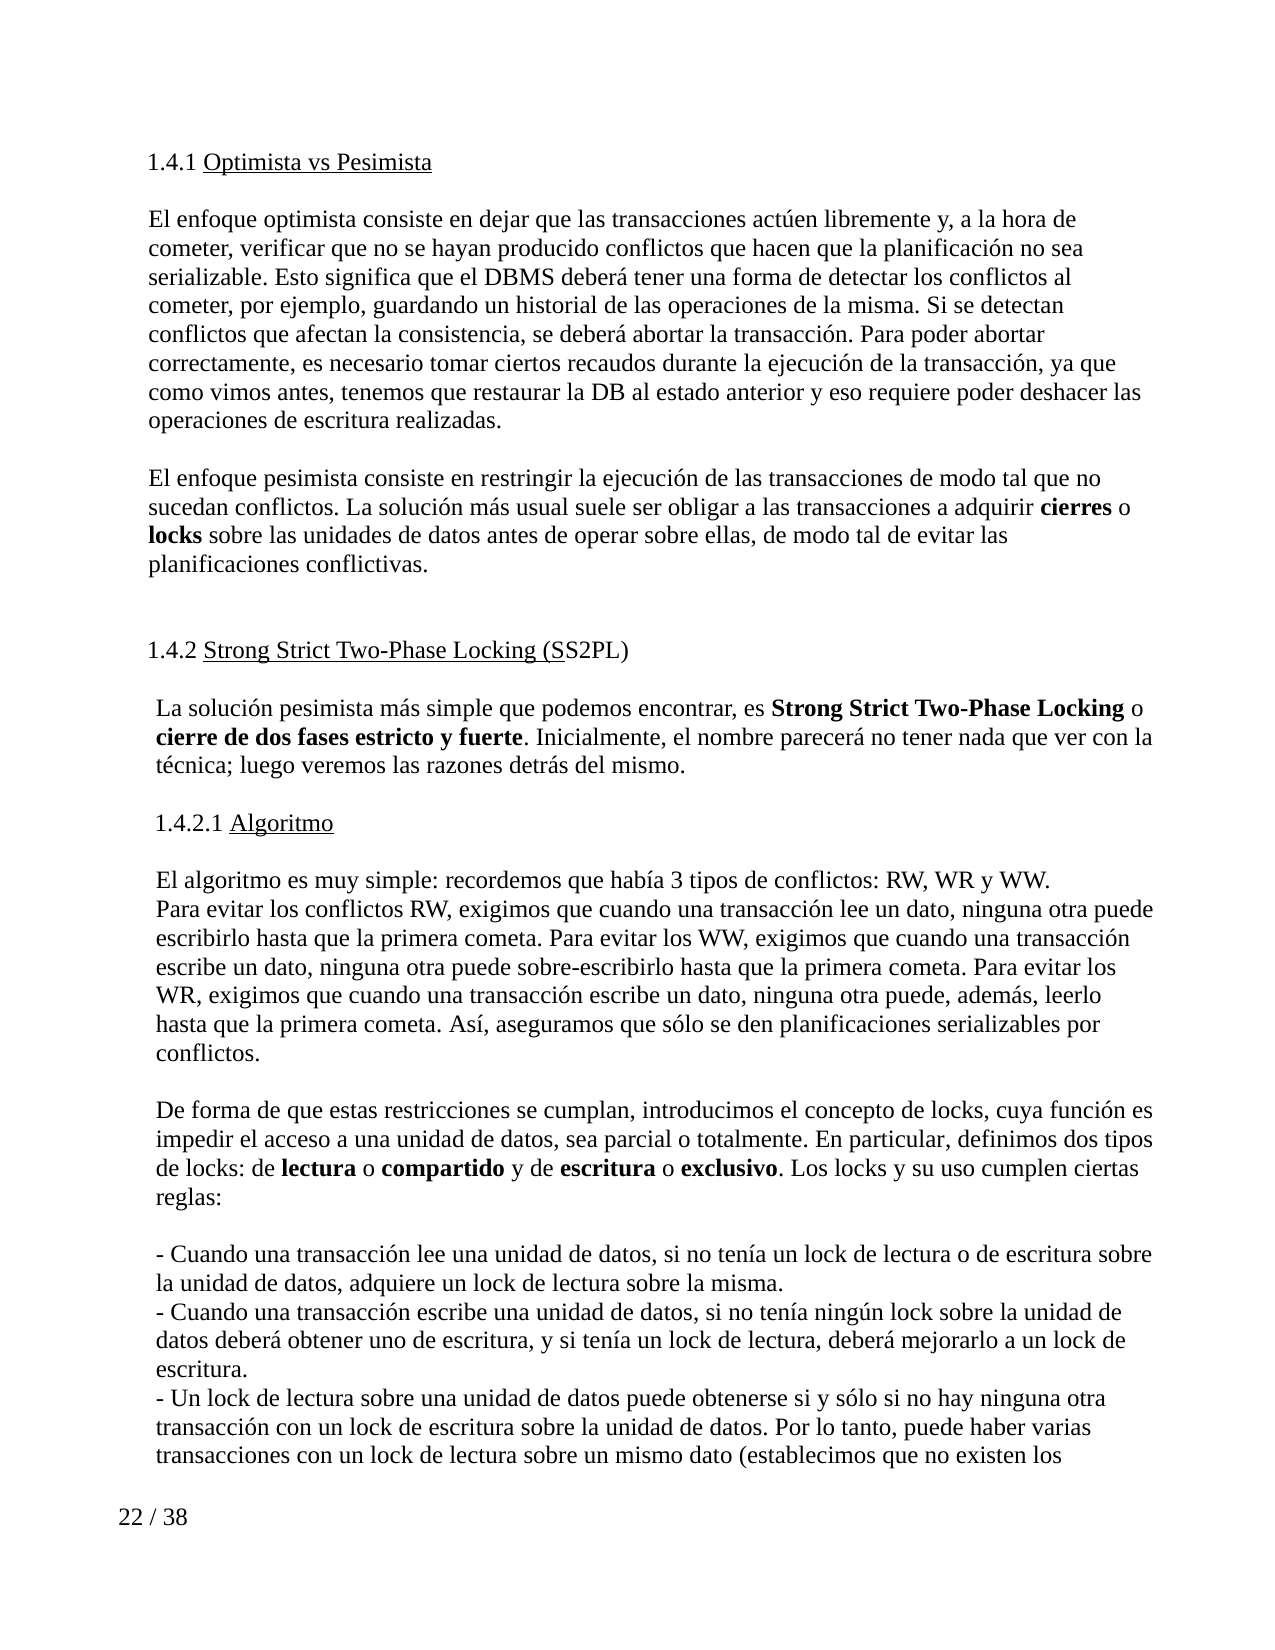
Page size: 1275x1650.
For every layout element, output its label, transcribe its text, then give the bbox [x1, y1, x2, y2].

list El enfoque pesimista consiste en restringir la ejecución de las transacciones de modo tal que no sucedan conflictos. La solución más usual suele ser obligar a las transacciones a adquirir cierres o locks sobre las unidades de datos antes de operar sobre ellas, de modo tal de evitar las planificaciones conflictivas. [141, 463, 1157, 578]
list - Cuando una transacción lee una unidad de datos, si no tenía un lock de lectura o de escritura sobre la unidad de datos, adquiere un lock de lectura sobre la misma. [148, 1239, 1157, 1297]
list - Cuando una transacción escribe una unidad de datos, si no tenía ningún lock sobre la unidad de datos deberá obtener uno de escritura, y si tenía un lock de lectura, deberá mejorarlo a un lock de escritura. [148, 1297, 1157, 1383]
list - Un lock de lectura sobre una unidad de datos puede obtenerse si y sólo si no hay ninguna otra transacción con un lock de escritura sobre la unidad de datos. Por lo tanto, puede haber varias transacciones con un lock de lectura sobre un mismo dato (establecimos que no existen los [148, 1383, 1157, 1469]
list Optimista vs Pesimista [141, 147, 1157, 176]
list El algoritmo es muy simple: recordemos que había 3 tipos de conflictos: RW, WR y WW. [148, 866, 1157, 894]
list La solución pesimista más simple que podemos encontrar, es Strong Strict Two-Phase Locking o cierre de dos fases estricto y fuerte. Inicialmente, el nombre parecerá no tener nada que ver con la técnica; luego veremos las razones detrás del mismo. [148, 693, 1157, 779]
list De forma de que estas restricciones se cumplan, introducimos el concepto de locks, cuya función es impedir el acceso a una unidad de datos, sea parcial o totalmente. En particular, definimos dos tipos de locks: de lectura o compartido y de escritura o exclusivo. Los locks y su uso cumplen ciertas reglas: [148, 1096, 1157, 1211]
list Strong Strict Two-Phase Locking (SS2PL) [141, 636, 1157, 664]
list El enfoque optimista consiste en dejar que las transacciones actúen libremente y, a la hora de cometer, verificar que no se hayan producido conflictos que hacen que la planificación no sea serializable. Esto significa que el DBMS deberá tener una forma de detectar los conflictos al cometer, por ejemplo, guardando un historial de las operaciones de la misma. Si se detectan conflictos que afectan la consistencia, se deberá abortar la transacción. Para poder abortar correctamente, es necesario tomar ciertos recaudos durante la ejecución de la transacción, ya que como vimos antes, tenemos que restaurar la DB al estado anterior y eso requiere poder deshacer las operaciones de escritura realizadas. [141, 204, 1157, 434]
list Para evitar los conflictos RW, exigimos que cuando una transacción lee un dato, ninguna otra puede escribirlo hasta que la primera cometa. Para evitar los WW, exigimos que cuando una transacción escribe un dato, ninguna otra puede sobre-escribirlo hasta que la primera cometa. Para evitar los WR, exigimos que cuando una transacción escribe un dato, ninguna otra puede, además, leerlo hasta que la primera cometa. Así, aseguramos que sólo se den planificaciones serializables por conflictos. [148, 894, 1157, 1067]
list Algoritmo [148, 808, 1157, 837]
